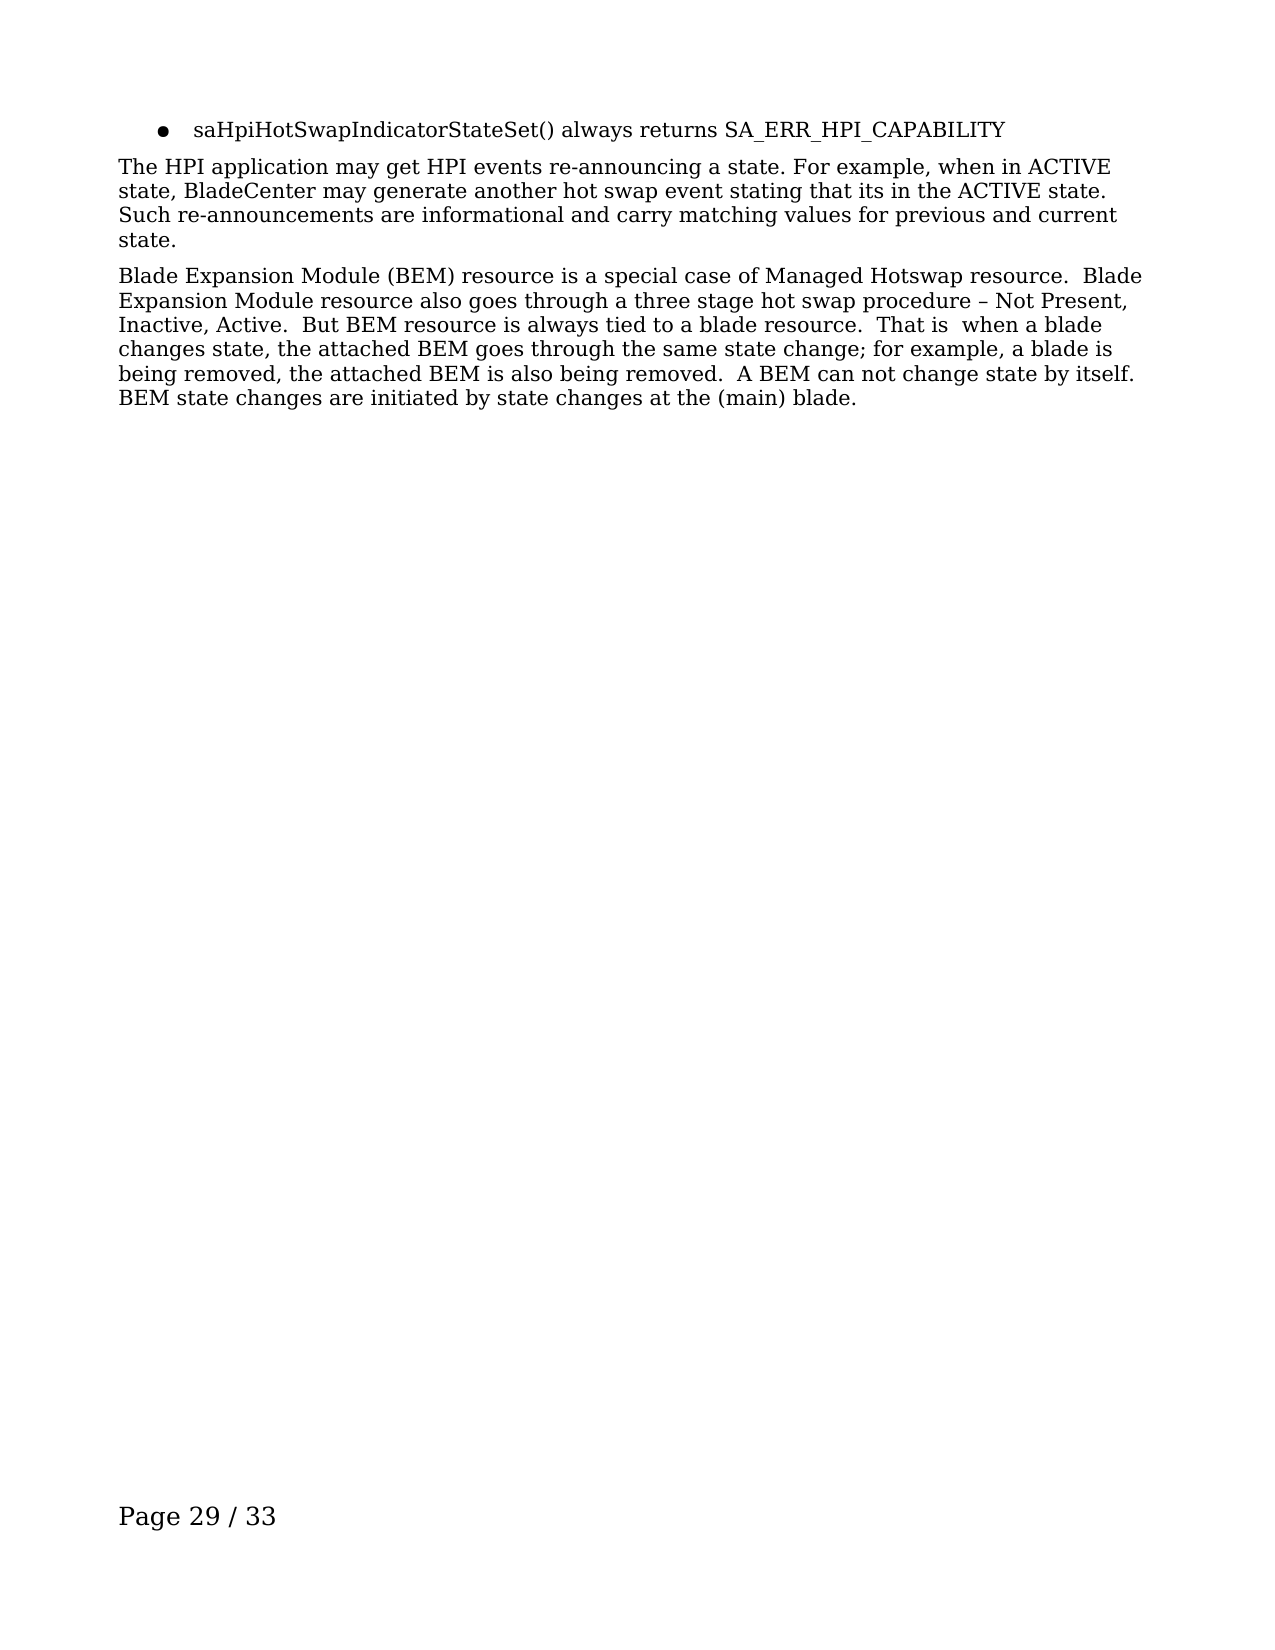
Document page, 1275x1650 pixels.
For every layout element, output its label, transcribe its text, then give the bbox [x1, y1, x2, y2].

list saHpiHotSwapIndicatorStateSet() always returns SA_ERR_HPI_CAPABILITY [156, 118, 1157, 142]
text Blade Expansion Module (BEM) resource is a special case of Managed Hotswap resource. Blade Expansion Module resource also goes through a three stage hot swap procedure – Not Present, Inactive, Active. But BEM resource is always tied to a blade resource. That is when a blade changes state, the attached BEM goes through the same state change; for example, a blade is being removed, the attached BEM is also being removed. A BEM can not change state by itself. BEM state changes are initiated by state changes at the (main) blade. [118, 264, 1157, 410]
text The HPI application may get HPI events re-announcing a state. For example, when in ACTIVE state, BladeCenter may generate another hot swap event stating that its in the ACTIVE state. Such re-announcements are informational and carry matching values for previous and current state. [118, 155, 1157, 252]
